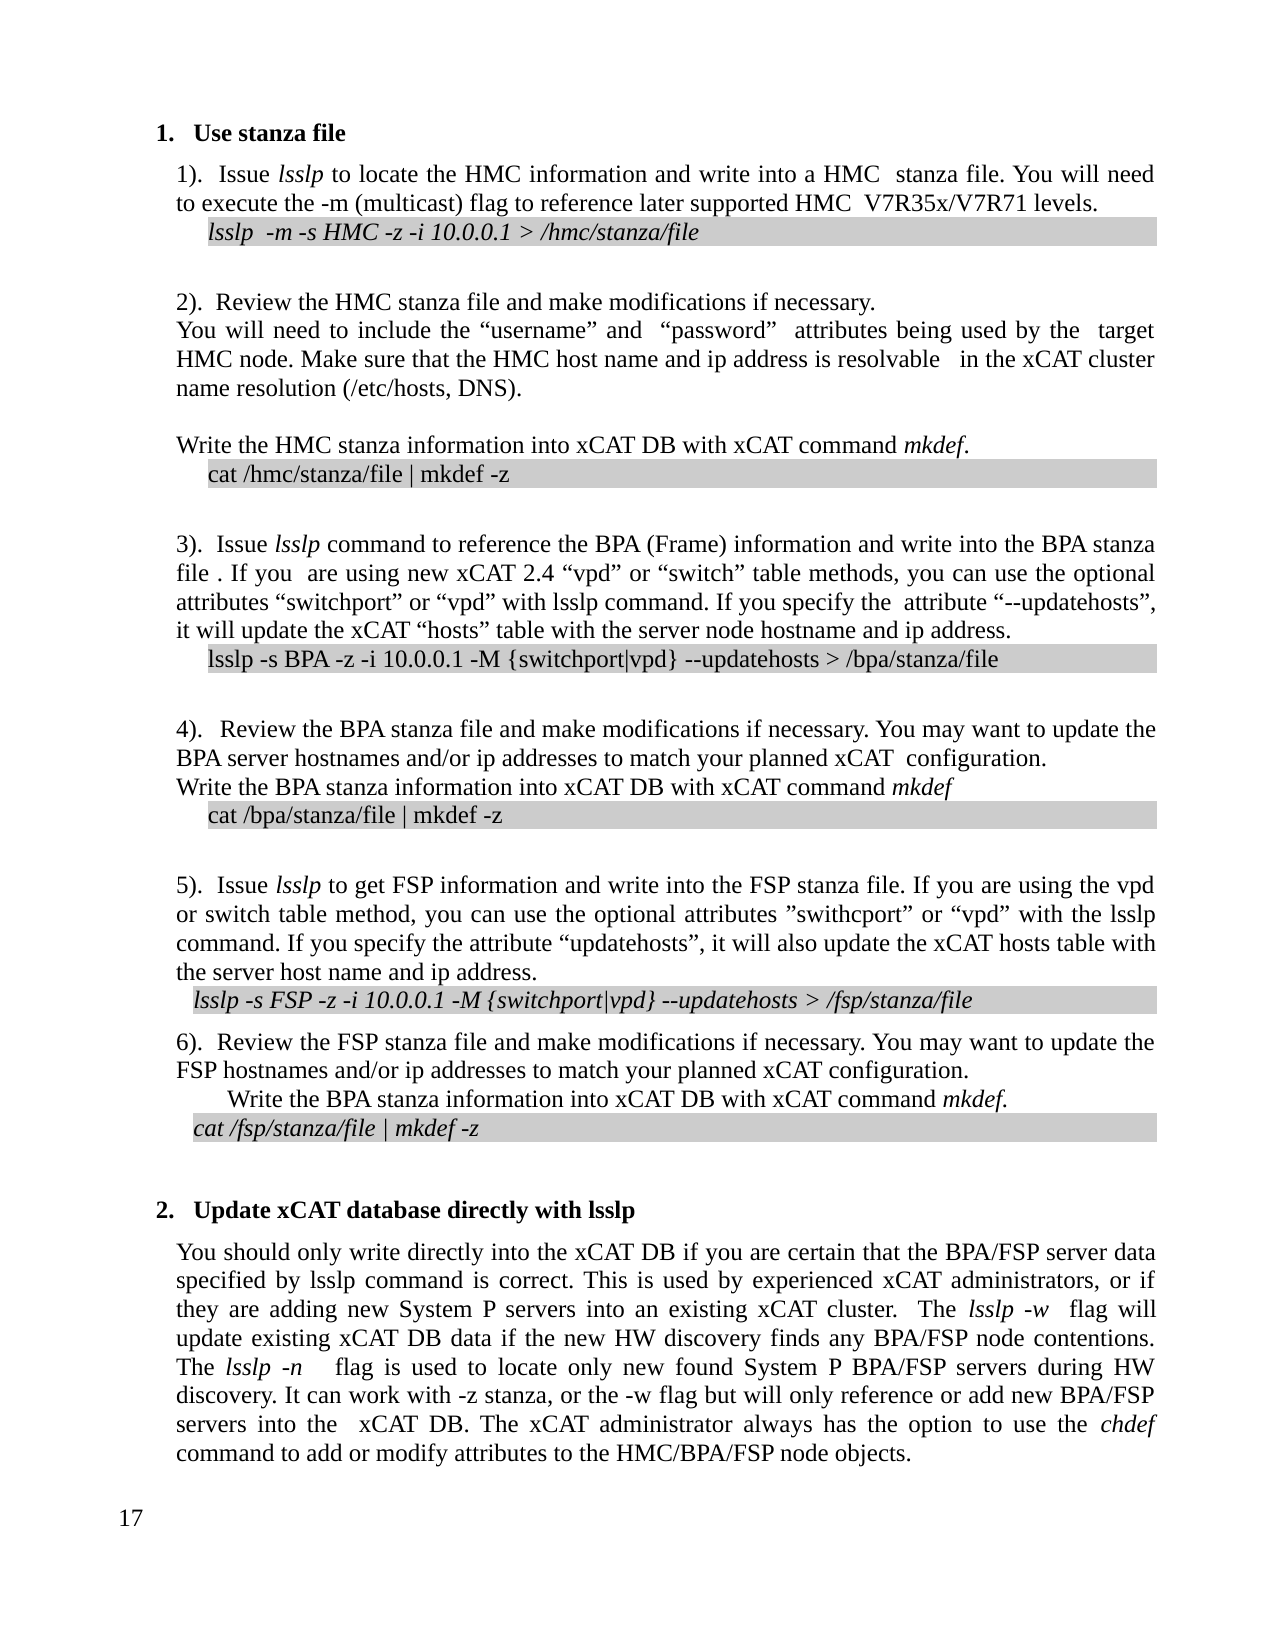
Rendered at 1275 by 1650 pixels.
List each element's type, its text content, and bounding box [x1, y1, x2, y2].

list cat /bpa/stanza/file | mkdef -z [208, 801, 1157, 829]
list cat /fsp/stanza/file | mkdef -z [193, 1113, 1157, 1142]
text Write the HMC stanza information into xCAT DB with xCAT command mkdef. [176, 431, 1157, 459]
list 5). Issue lsslp to get FSP information and write into the FSP stanza file. If you are using the vpd or switch table method, you can use the optional attributes ”swithcport” or “vpd” with the lsslp command. If you specify the attribute “updatehosts”, it will also update the xCAT hosts table with the server host name and ip address. [176, 871, 1157, 986]
text 2). Review the HMC stanza file and make modifications if necessary. [176, 287, 1157, 316]
text Write the BPA stanza information into xCAT DB with xCAT command mkdef. [177, 1084, 1157, 1113]
list lsslp -m -s HMC -z -i 10.0.0.1 > /hmc/stanza/file [208, 217, 1157, 246]
list lsslp -s BPA -z -i 10.0.0.1 -M {switchport|vpd} --updatehosts > /bpa/stanza/file [208, 644, 1157, 673]
text Write the BPA stanza information into xCAT DB with xCAT command mkdef [176, 772, 1157, 801]
list 1). Issue lsslp to locate the HMC information and write into a HMC stanza file. You will need to execute the -m (multicast) flag to reference later supported HMC V7R35x/V7R71 levels. [176, 159, 1157, 217]
text 3). Issue lsslp command to reference the BPA (Frame) information and write into the BPA stanza file . If you are using new xCAT 2.4 “vpd” or “switch” table methods, you can use the optional attributes “switchport” or “vpd” with lsslp command. If you specify the attribute “--updatehosts”, it will update the xCAT “hosts” table with the server node hostname and ip address. [176, 529, 1157, 644]
list Review the BPA stanza file and make modifications if necessary. You may want to update the BPA server hostnames and/or ip addresses to match your planned xCAT configuration. [176, 714, 1157, 772]
list 6). Review the FSP stanza file and make modifications if necessary. You may want to update the FSP hostnames and/or ip addresses to match your planned xCAT configuration. [176, 1027, 1157, 1084]
list lsslp -s FSP -z -i 10.0.0.1 -M {switchport|vpd} --updatehosts > /fsp/stanza/file [193, 986, 1157, 1014]
list You should only write directly into the xCAT DB if you are certain that the BPA/FSP server data specified by lsslp command is correct. This is used by experienced xCAT administrators, or if they are adding new System P servers into an existing xCAT cluster. The lsslp -w flag will update existing xCAT DB data if the new HW discovery finds any BPA/FSP node contentions. The lsslp -n flag is used to locate only new found System P BPA/FSP servers during HW discovery. It can work with -z stanza, or the -w flag but will only reference or add new BPA/FSP servers into the xCAT DB. The xCAT administrator always has the option to use the chdef command to add or modify attributes to the HMC/BPA/FSP node objects. [176, 1237, 1157, 1467]
list Use stanza file [156, 118, 1157, 147]
list Update xCAT database directly with lsslp [156, 1196, 1157, 1224]
list cat /hmc/stanza/file | mkdef -z [208, 459, 1157, 488]
text You will need to include the “username” and “password” attributes being used by the target HMC node. Make sure that the HMC host name and ip address is resolvable in the xCAT cluster name resolution (/etc/hosts, DNS). [176, 316, 1157, 402]
